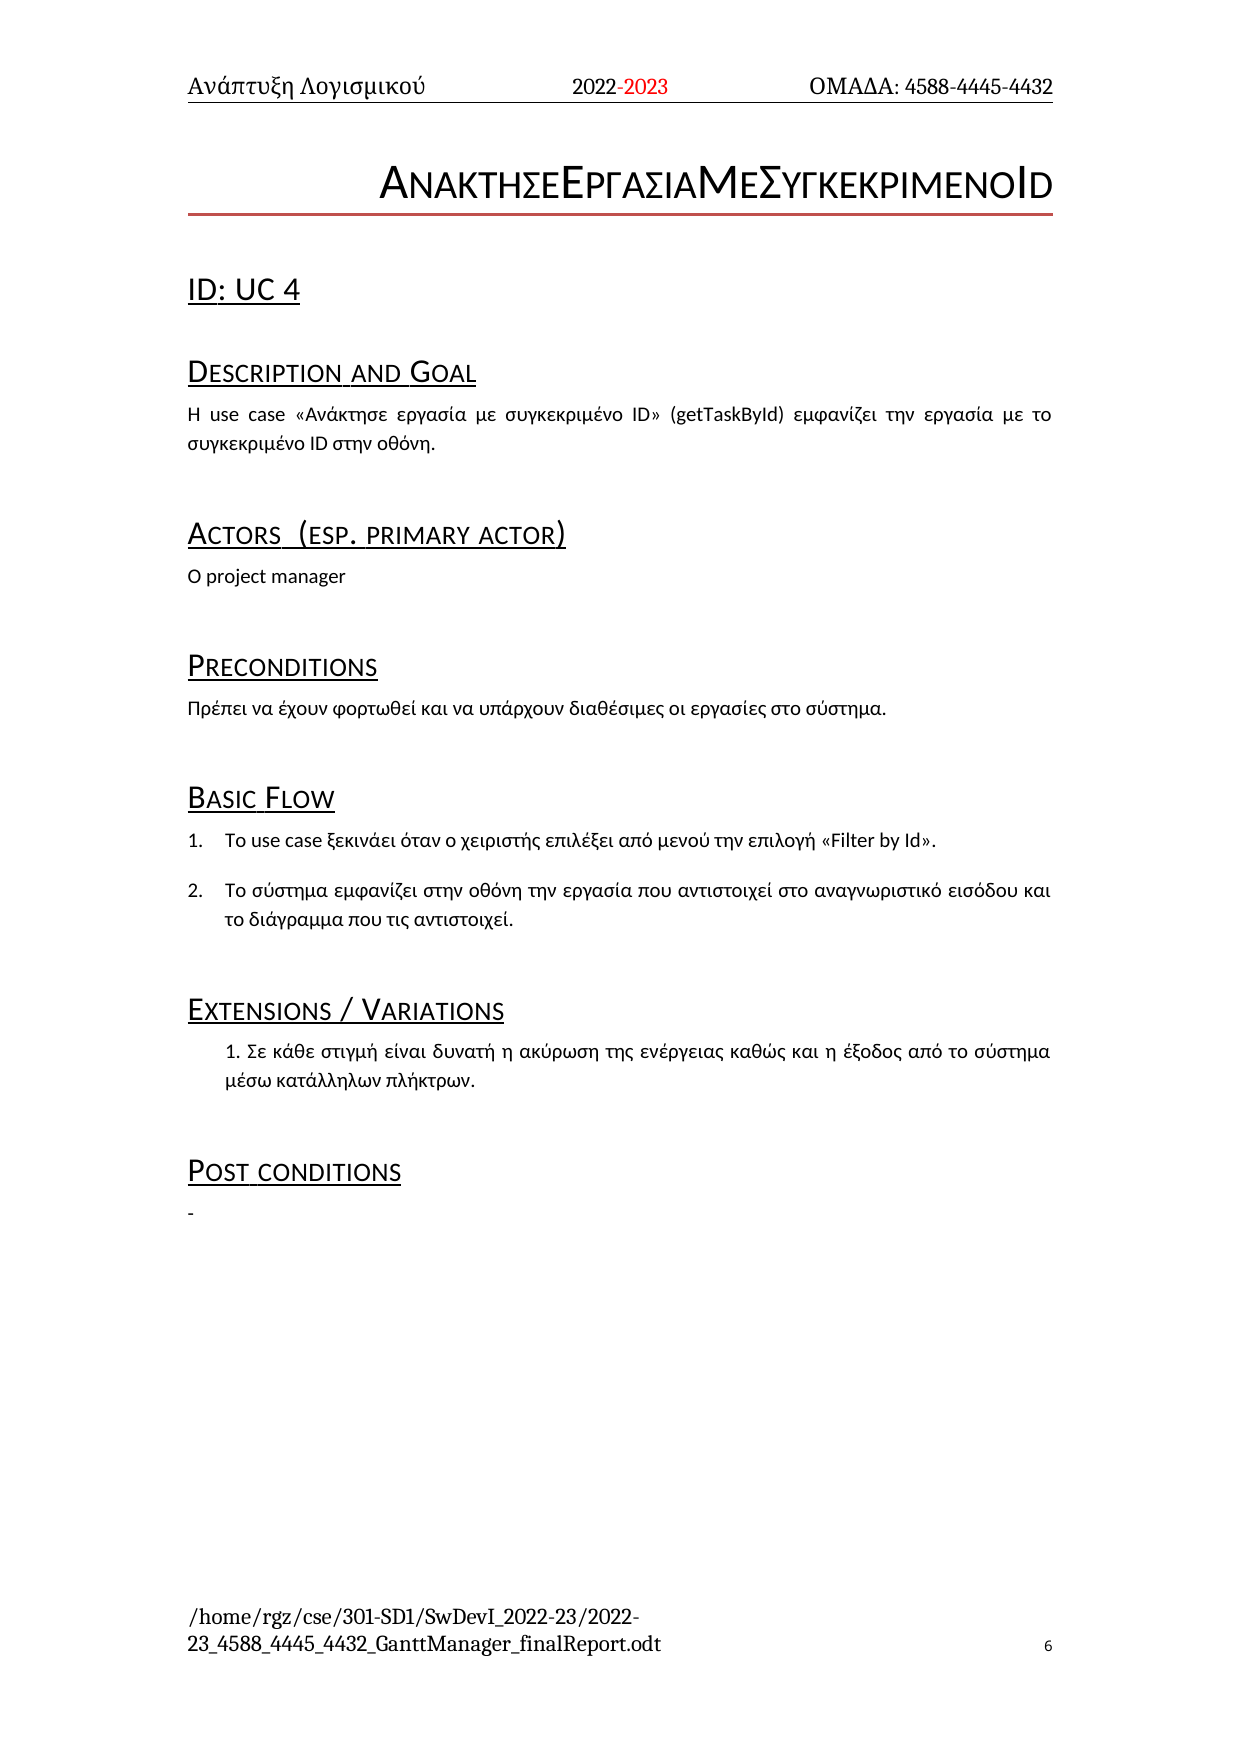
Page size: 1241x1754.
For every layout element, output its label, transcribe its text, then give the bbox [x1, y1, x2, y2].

text Ο project manager [187, 563, 1053, 588]
list To use case ξεκινάει όταν ο χειριστής επιλέξει από μενού την επιλογή «Filter by Id». [187, 827, 1053, 853]
title ΑνακτησεΕργασιαΜεΣυγκεκριμενοId [187, 150, 1053, 216]
text Πρέπει να έχουν φορτωθεί και να υπάρχουν διαθέσιμες οι εργασίες στο σύστημα. [187, 695, 1053, 720]
subtitle Post conditions [187, 1149, 1053, 1190]
subtitle Preconditions [187, 644, 1053, 685]
subtitle Basic Flow [187, 776, 1053, 817]
subtitle Extensions / Variations [187, 988, 1053, 1028]
subtitle Description and Goal [187, 351, 1053, 391]
subtitle ID: UC 4 [187, 268, 1053, 309]
text Η use case «Ανάκτησε εργασία με συγκεκριμένο ID» (getTaskById) εμφανίζει την εργασία με το συγκεκριμένο ID στην οθόνη. [187, 401, 1053, 456]
list 1. Σε κάθε στιγμή είναι δυνατή η ακύρωση της ενέργειας καθώς και η έξοδος από το σύστημα μέσω κατάλληλων πλήκτρων. [187, 1038, 1053, 1093]
text - [187, 1200, 1053, 1225]
list Το σύστημα εμφανίζει στην οθόνη την εργασία που αντιστοιχεί στο αναγνωριστικό εισόδου και το διάγραμμα που τις αντιστοιχεί. [187, 877, 1053, 932]
subtitle Actors (esp. primary actor) [187, 512, 1053, 553]
